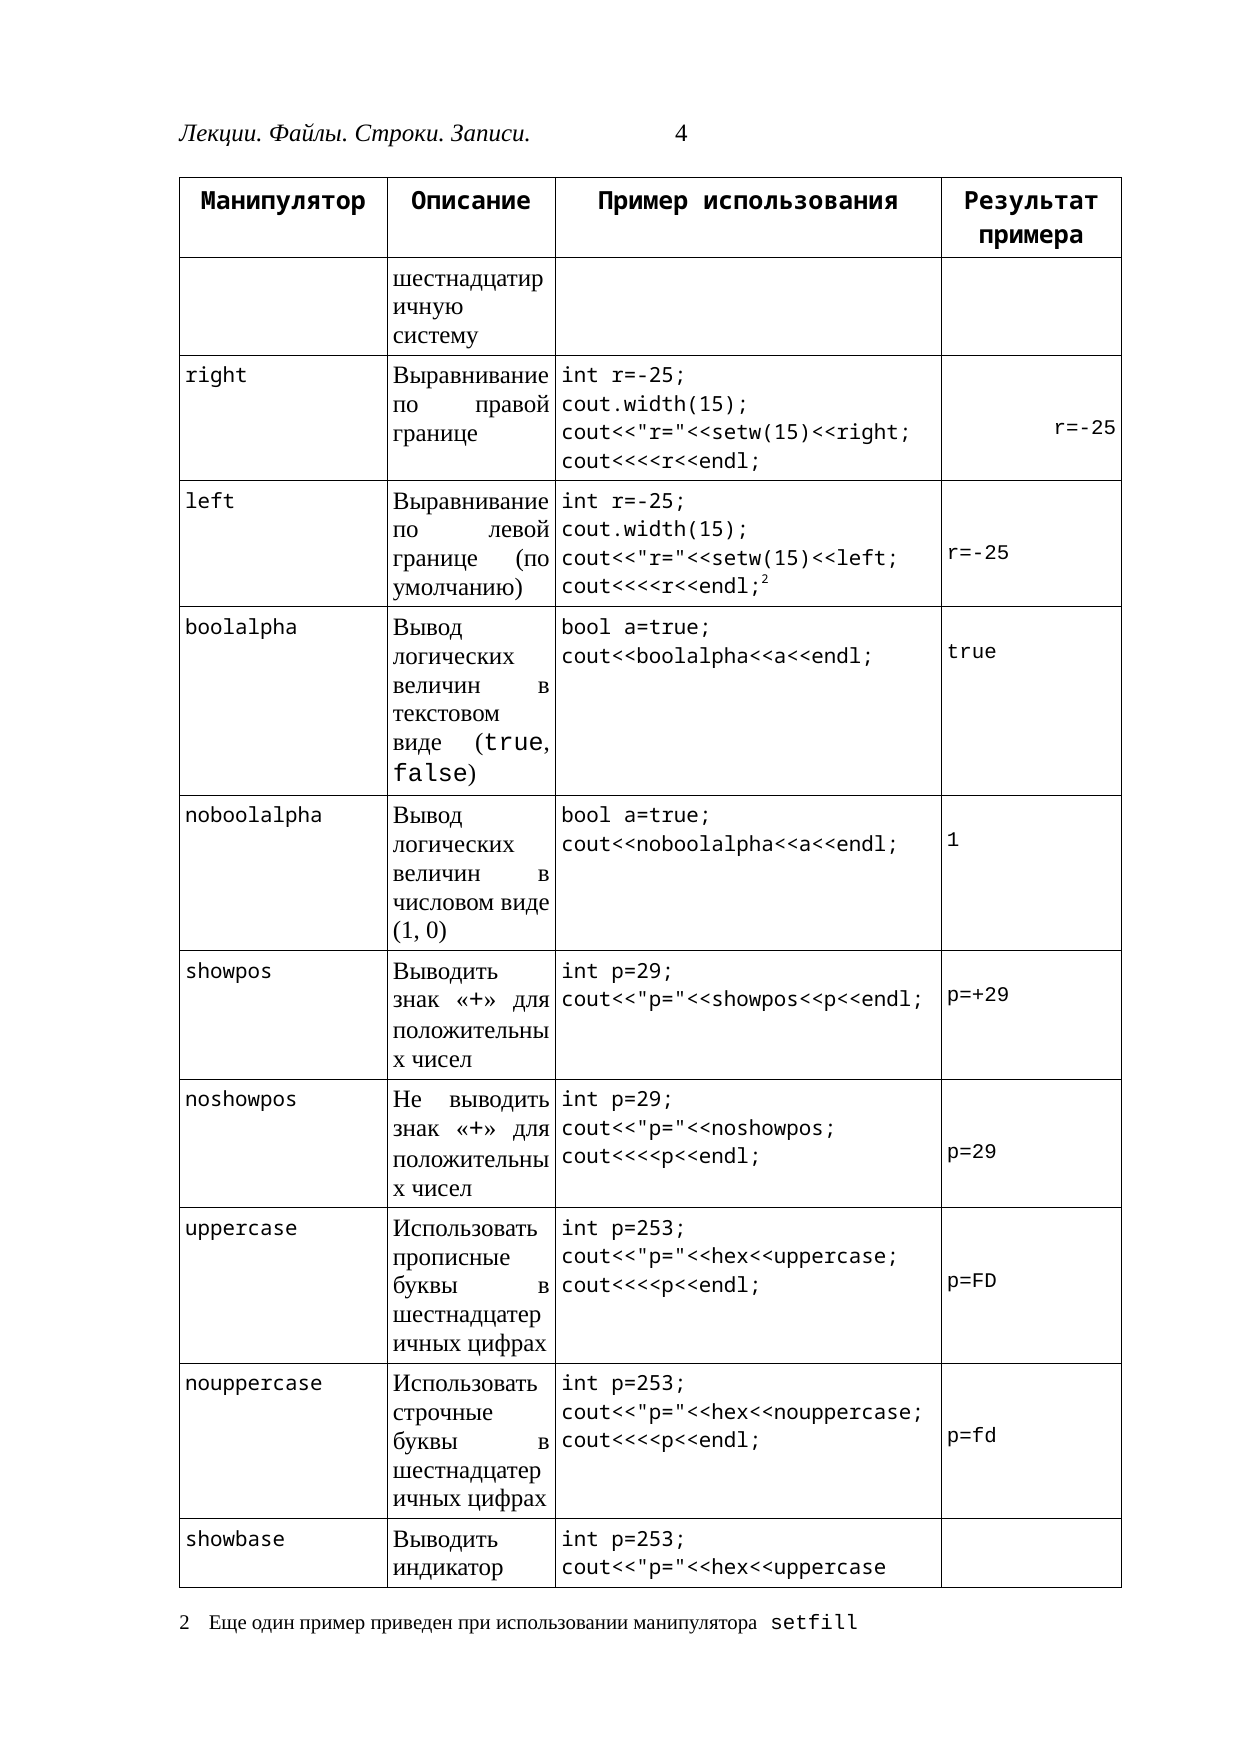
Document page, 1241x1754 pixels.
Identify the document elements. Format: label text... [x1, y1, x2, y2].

table_cell noshowpos [180, 1080, 387, 1207]
table_cell r=-25 [942, 481, 1121, 606]
table_cell int p=29; cout<<"p="<<noshowpos; cout<<<<p<<endl; [556, 1080, 941, 1207]
table_cell [180, 258, 387, 354]
table_cell Вывод логических величин в текстовом виде (true, false) [388, 607, 555, 795]
table_cell [942, 1519, 1121, 1587]
table_cell Использовать прописные буквы в шестнадцатеричных цифрах [388, 1208, 555, 1363]
table_header Описание [388, 178, 555, 257]
table_cell Не выводить знак «+» для положительных чисел [388, 1080, 555, 1207]
table_cell 1 [942, 796, 1121, 950]
table_header Манипулятор [180, 178, 387, 257]
table_cell Выравнивание по правой границе [388, 356, 555, 480]
table_cell showbase [180, 1519, 387, 1587]
table_cell nouppercase [180, 1364, 387, 1518]
table_cell Выравнивание по левой границе (по умолчанию) [388, 481, 555, 606]
table_cell Вывод логических величин в числовом виде (1, 0) [388, 796, 555, 950]
table_cell Выводить знак «+» для положительных чисел [388, 951, 555, 1079]
table_cell p=29 [942, 1080, 1121, 1207]
table_cell Использовать строчные буквы в шестнадцатеричных цифрах [388, 1364, 555, 1518]
table_cell showpos [180, 951, 387, 1079]
table_cell true [942, 607, 1121, 795]
table_cell uppercase [180, 1208, 387, 1363]
table_cell шестнадцатиричную систему [388, 258, 555, 354]
table_cell int r=-25; cout.width(15); cout<<"r="<<setw(15)<<left; cout<<<<r<<endl; [556, 481, 941, 606]
table_cell int p=253; cout<<"p="<<hex<<uppercase [556, 1519, 941, 1587]
table_cell int r=-25; cout.width(15); cout<<"r="<<setw(15)<<right; cout<<<<r<<endl; [556, 356, 941, 480]
table_cell bool a=true; cout<<noboolalpha<<a<<endl; [556, 796, 941, 950]
table_cell int p=29; cout<<"p="<<showpos<<p<<endl; [556, 951, 941, 1079]
table_cell p=FD [942, 1208, 1121, 1363]
table_cell int p=253; cout<<"p="<<hex<<uppercase; cout<<<<p<<endl; [556, 1208, 941, 1363]
table_cell right [180, 356, 387, 480]
table_cell p=+29 [942, 951, 1121, 1079]
table_header Пример использования [556, 178, 941, 257]
table_cell r=-25 [942, 356, 1121, 480]
table_cell boolalpha [180, 607, 387, 795]
table_cell p=fd [942, 1364, 1121, 1518]
table_cell left [180, 481, 387, 606]
table_cell Выводить индикатор [388, 1519, 555, 1587]
table_cell noboolalpha [180, 796, 387, 950]
table_cell bool a=true; cout<<boolalpha<<a<<endl; [556, 607, 941, 795]
table_cell int p=253; cout<<"p="<<hex<<nouppercase; cout<<<<p<<endl; [556, 1364, 941, 1518]
table_header Результат примера [942, 178, 1121, 257]
table_cell [556, 258, 941, 354]
table_cell [942, 258, 1121, 354]
